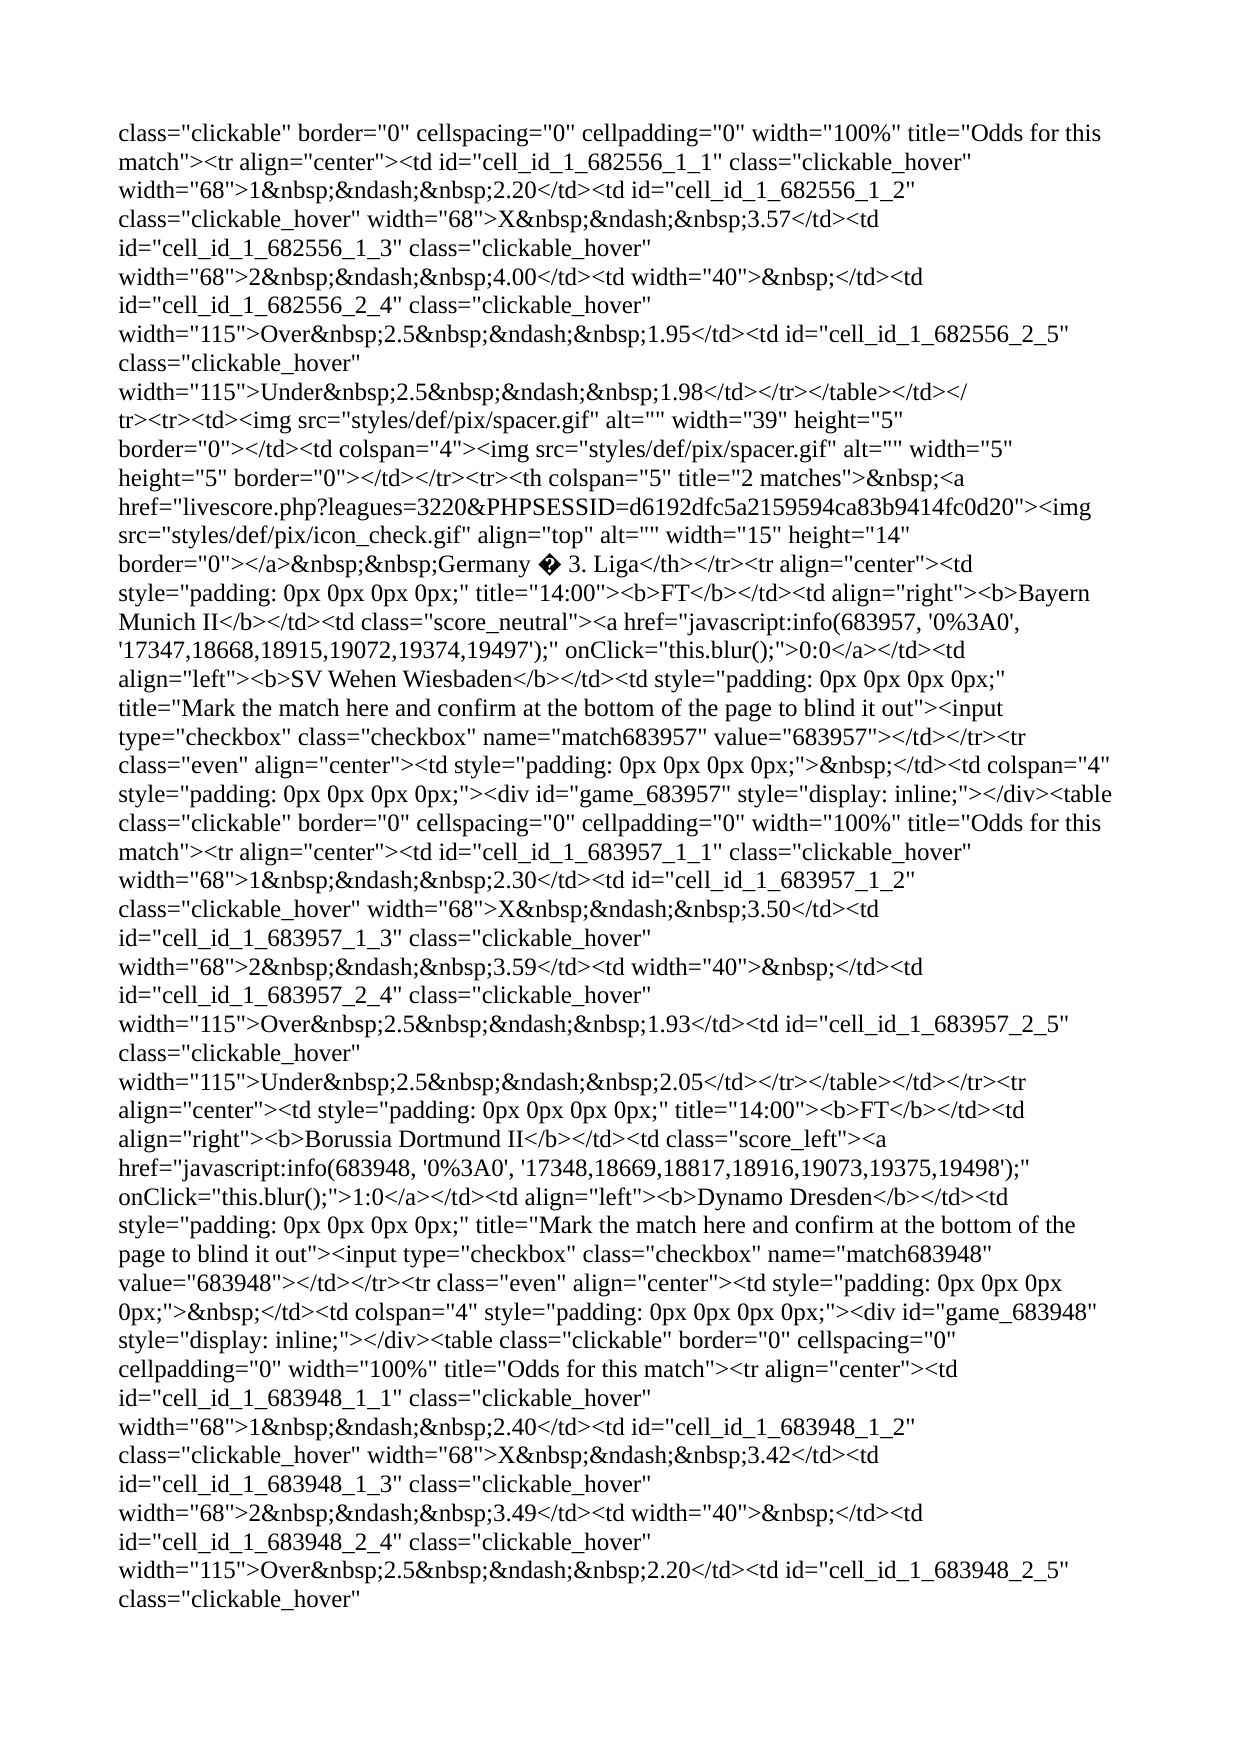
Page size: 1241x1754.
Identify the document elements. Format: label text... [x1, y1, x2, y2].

text class="clickable" border="0" cellspacing="0" cellpadding="0" width="100%" title="Odds for this match"><tr align="center"><td id="cell_id_1_682556_1_1" class="clickable_hover" width="68">1&nbsp;&ndash;&nbsp;2.20</td><td id="cell_id_1_682556_1_2" class="clickable_hover" width="68">X&nbsp;&ndash;&nbsp;3.57</td><td id="cell_id_1_682556_1_3" class="clickable_hover" width="68">2&nbsp;&ndash;&nbsp;4.00</td><td width="40">&nbsp;</td><td id="cell_id_1_682556_2_4" class="clickable_hover" width="115">Over&nbsp;2.5&nbsp;&ndash;&nbsp;1.95</td><td id="cell_id_1_682556_2_5" class="clickable_hover" width="115">Under&nbsp;2.5&nbsp;&ndash;&nbsp;1.98</td></tr></table></td></tr><tr><td><img src="styles/def/pix/spacer.gif" alt="" width="39" height="5" border="0"></td><td colspan="4"><img src="styles/def/pix/spacer.gif" alt="" width="5" height="5" border="0"></td></tr><tr><th colspan="5" title="2 matches">&nbsp;<a href="livescore.php?leagues=3220&PHPSESSID=d6192dfc5a2159594ca83b9414fc0d20"><img src="styles/def/pix/icon_check.gif" align="top" alt="" width="15" height="14" border="0"></a>&nbsp;&nbsp;Germany � 3. Liga</th></tr><tr align="center"><td style="padding: 0px 0px 0px 0px;" title="14:00"><b>FT</b></td><td align="right"><b>Bayern Munich II</b></td><td class="score_neutral"><a href="javascript:info(683957, '0%3A0', '17347,18668,18915,19072,19374,19497');" onClick="this.blur();">0:0</a></td><td align="left"><b>SV Wehen Wiesbaden</b></td><td style="padding: 0px 0px 0px 0px;" title="Mark the match here and confirm at the bottom of the page to blind it out"><input type="checkbox" class="checkbox" name="match683957" value="683957"></td></tr><tr class="even" align="center"><td style="padding: 0px 0px 0px 0px;">&nbsp;</td><td colspan="4" style="padding: 0px 0px 0px 0px;"><div id="game_683957" style="display: inline;"></div><table class="clickable" border="0" cellspacing="0" cellpadding="0" width="100%" title="Odds for this match"><tr align="center"><td id="cell_id_1_683957_1_1" class="clickable_hover" width="68">1&nbsp;&ndash;&nbsp;2.30</td><td id="cell_id_1_683957_1_2" class="clickable_hover" width="68">X&nbsp;&ndash;&nbsp;3.50</td><td id="cell_id_1_683957_1_3" class="clickable_hover" width="68">2&nbsp;&ndash;&nbsp;3.59</td><td width="40">&nbsp;</td><td id="cell_id_1_683957_2_4" class="clickable_hover" width="115">Over&nbsp;2.5&nbsp;&ndash;&nbsp;1.93</td><td id="cell_id_1_683957_2_5" class="clickable_hover" width="115">Under&nbsp;2.5&nbsp;&ndash;&nbsp;2.05</td></tr></table></td></tr><tr align="center"><td style="padding: 0px 0px 0px 0px;" title="14:00"><b>FT</b></td><td align="right"><b>Borussia Dortmund II</b></td><td class="score_left"><a href="javascript:info(683948, '0%3A0', '17348,18669,18817,18916,19073,19375,19498');" onClick="this.blur();">1:0</a></td><td align="left"><b>Dynamo Dresden</b></td><td style="padding: 0px 0px 0px 0px;" title="Mark the match here and confirm at the bottom of the page to blind it out"><input type="checkbox" class="checkbox" name="match683948" value="683948"></td></tr><tr class="even" align="center"><td style="padding: 0px 0px 0px 0px;">&nbsp;</td><td colspan="4" style="padding: 0px 0px 0px 0px;"><div id="game_683948" style="display: inline;"></div><table class="clickable" border="0" cellspacing="0" cellpadding="0" width="100%" title="Odds for this match"><tr align="center"><td id="cell_id_1_683948_1_1" class="clickable_hover" width="68">1&nbsp;&ndash;&nbsp;2.40</td><td id="cell_id_1_683948_1_2" class="clickable_hover" width="68">X&nbsp;&ndash;&nbsp;3.42</td><td id="cell_id_1_683948_1_3" class="clickable_hover" width="68">2&nbsp;&ndash;&nbsp;3.49</td><td width="40">&nbsp;</td><td id="cell_id_1_683948_2_4" class="clickable_hover" width="115">Over&nbsp;2.5&nbsp;&ndash;&nbsp;2.20</td><td id="cell_id_1_683948_2_5" class="clickable_hover" [118, 118, 1122, 1613]
